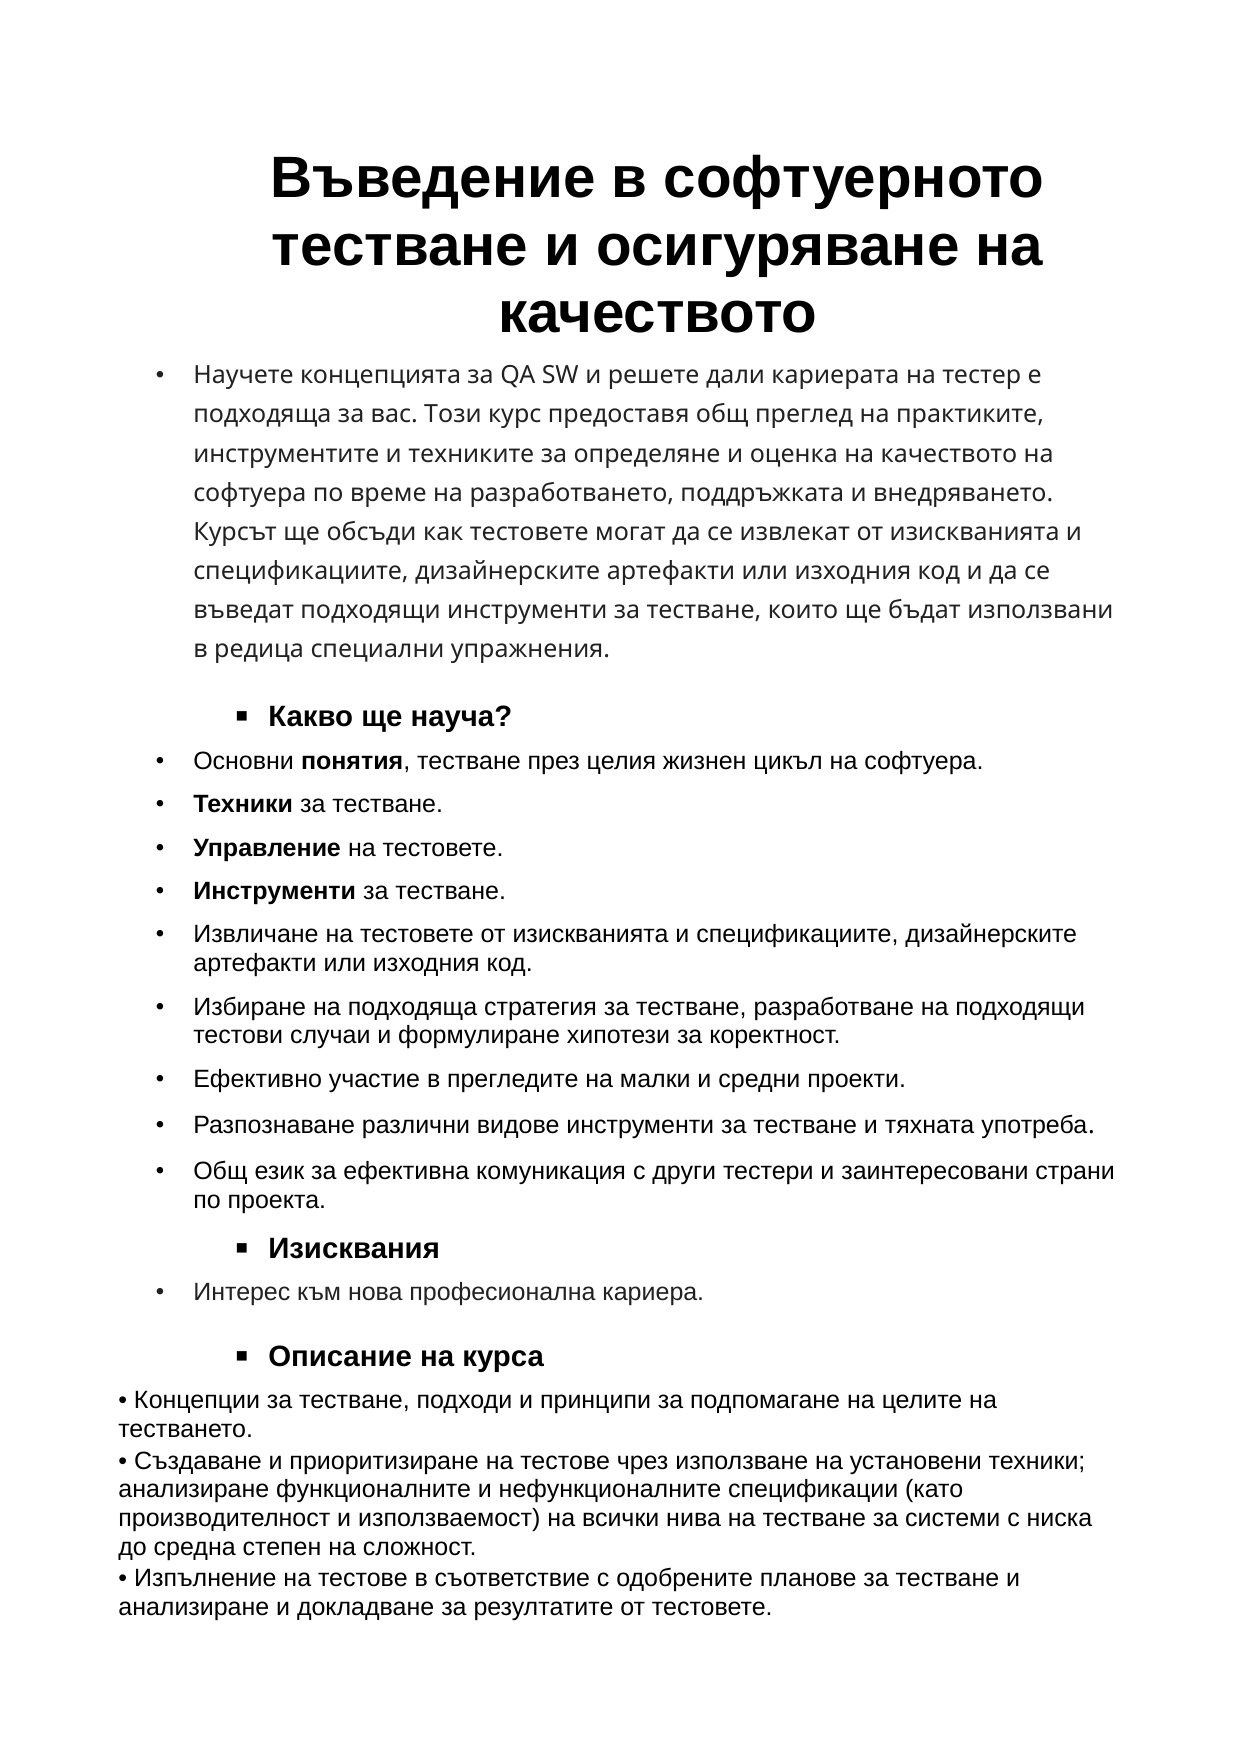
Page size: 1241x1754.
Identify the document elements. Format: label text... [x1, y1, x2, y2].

list Основни понятия, тестване през целия жизнен цикъл на софтуера. [156, 746, 1122, 774]
subtitle Описание на курса [231, 1339, 1122, 1373]
list Разпознаване различни видове инструменти за тестване и тяхната употреба. [156, 1107, 1122, 1141]
list Интерес към нова професионална кариера. [156, 1277, 1122, 1306]
subtitle Изисквания [231, 1231, 1122, 1264]
list Техники за тестване. [156, 789, 1122, 818]
title Въведение в софтуерното тестване и осигуряване на качеството [156, 143, 1122, 344]
list Извличане на тестовете от изискванията и спецификациите, дизайнерските артефакти или изходния код. [156, 919, 1122, 977]
list Ефективно участие в прегледите на малки и средни проекти. [156, 1064, 1122, 1093]
list Избиране на подходяща стратегия за тестване, разработване на подходящи тестови случаи и формулиране хипотези за коректност. [156, 992, 1122, 1049]
text • Създаване и приоритизиране на тестове чрез използване на установени техники; анализиране функционалните и нефункционалните спецификации (като производителност и използваемост) на всички нива на тестване за системи с ниска до средна степен на сложност. [118, 1446, 1122, 1561]
text • Концепции за тестване, подходи и принципи за подпомагане на целите на тестването. [118, 1386, 1122, 1443]
text • Изпълнение на тестове в съответствие с одобрените планове за тестване и анализиране и докладване за резултатите от тестовете. [118, 1563, 1122, 1621]
list Научете концепцията за QA SW и решете дали кариерата на тестер е подходяща за вас. Tози курс предоставя общ преглед на практиките, инструментите и техниките за определяне и оценка на качеството на софтуера по време на разработването, поддръжката и внедряването. Курсът ще обсъди как тестовете могат да се извлекат от изискванията и спецификациите, дизайнерските артефакти или изходния код и да се въведат подходящи инструменти за тестване, които ще бъдат използвани в редица специални упражнения. [156, 357, 1122, 665]
subtitle Какво ще науча? [231, 699, 1122, 733]
list Инструменти за тестване. [156, 876, 1122, 905]
list Общ език за ефективна комуникация с други тестери и заинтересовани страни по проекта. [156, 1156, 1122, 1213]
list Управление на тестовете. [156, 832, 1122, 861]
